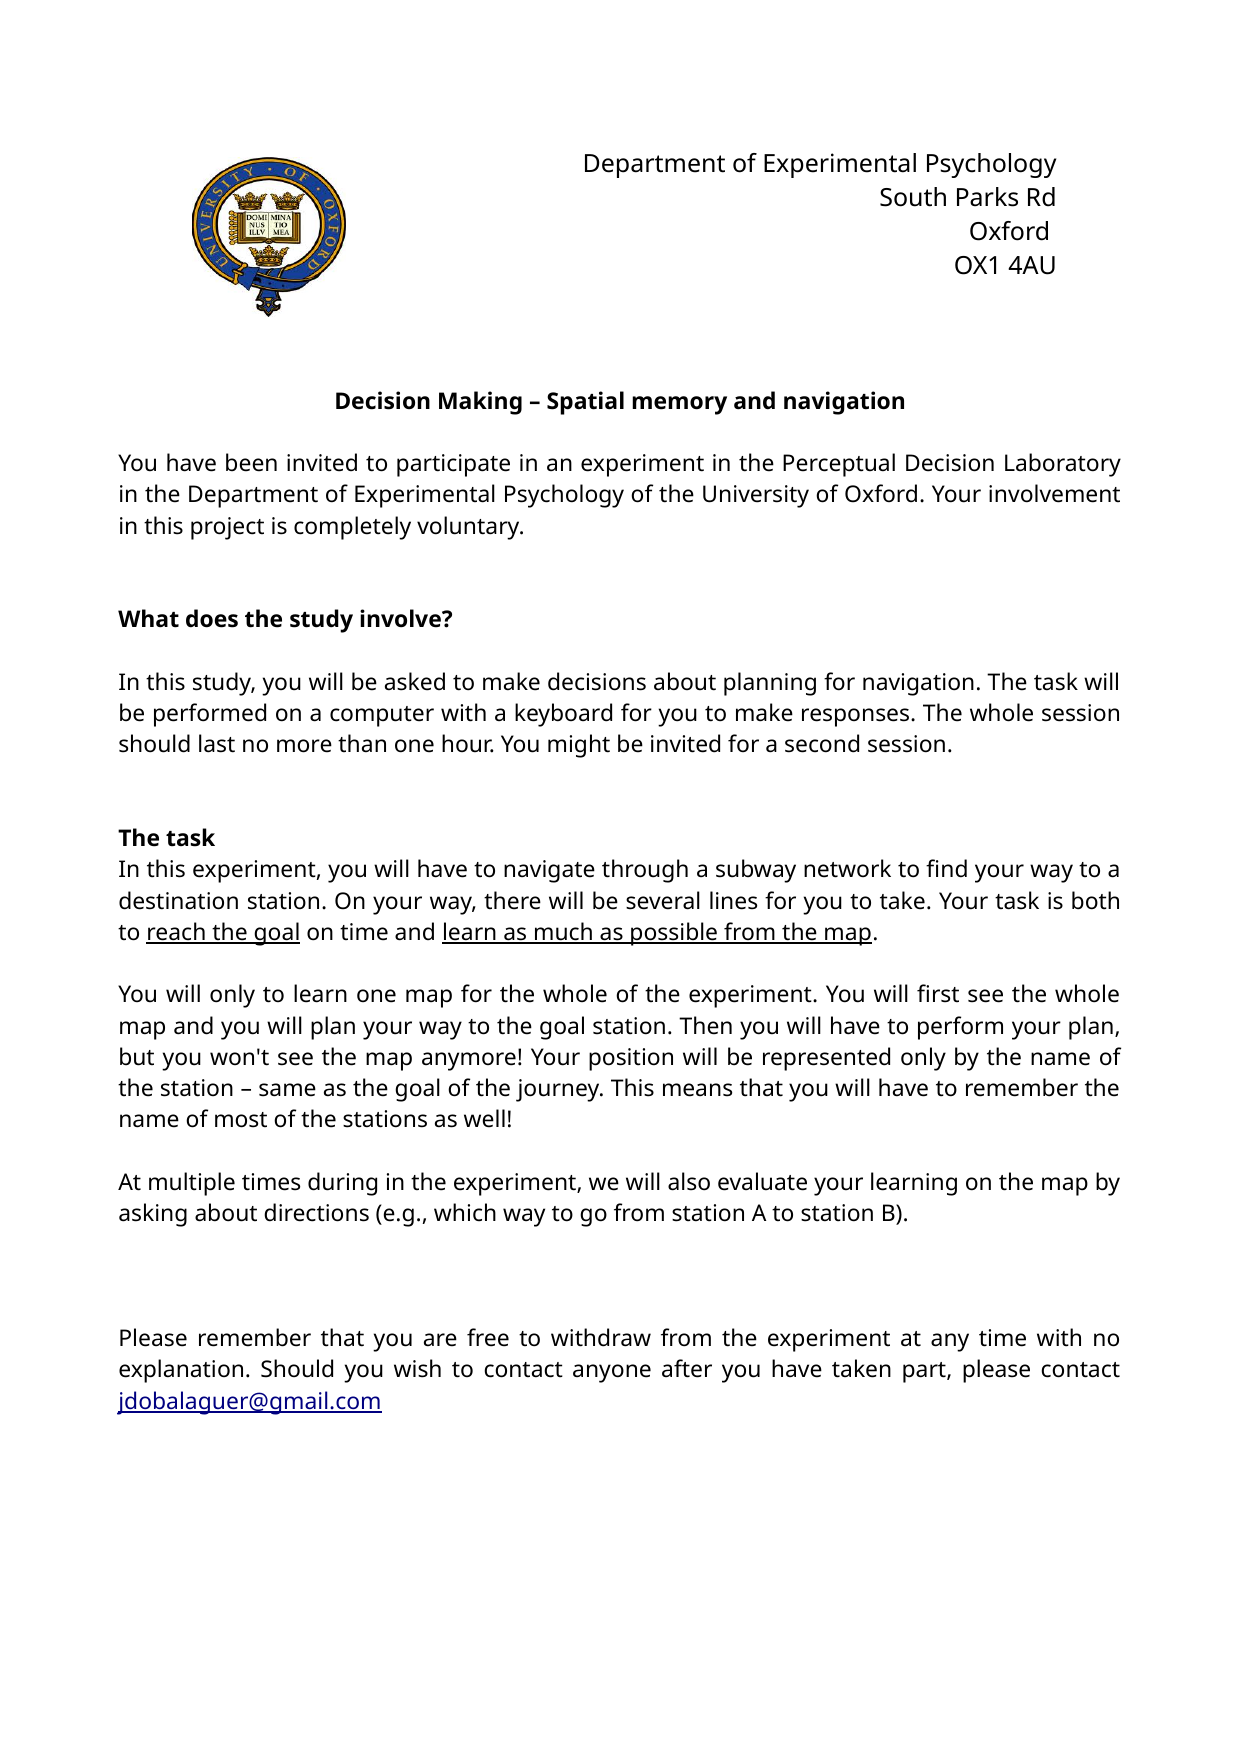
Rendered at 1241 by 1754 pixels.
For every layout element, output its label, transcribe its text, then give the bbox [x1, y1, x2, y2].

text At multiple times during in the experiment, we will also evaluate your learning on the map by asking about directions (e.g., which way to go from station A to station B). [118, 1166, 1122, 1228]
text Please remember that you are free to withdraw from the experiment at any time with no explanation. Should you wish to contact anyone after you have taken part, please contact jdobalaguer@gmail.com [118, 1322, 1122, 1416]
text You have been invited to participate in an experiment in the Perceptual Decision Laboratory in the Department of Experimental Psychology of the University of Oxford. Your involvement in this project is completely voluntary. [118, 447, 1122, 541]
text You will only to learn one map for the whole of the experiment. You will first see the whole map and you will plan your way to the goal station. Then you will have to perform your plan, but you won't see the map anymore! Your position will be represented only by the name of the station – same as the goal of the journey. This means that you will have to remember the name of most of the stations as well! [118, 978, 1122, 1135]
text In this experiment, you will have to navigate through a subway network to find your way to a destination station. On your way, there will be several lines for you to take. Your task is both to reach the goal on time and learn as much as possible from the map. [118, 853, 1122, 947]
text The task [118, 822, 1122, 853]
text What does the study involve? [118, 603, 1122, 635]
text Decision Making – Spatial memory and navigation [118, 385, 1122, 416]
text In this study, you will be asked to make decisions about planning for navigation. The task will be performed on a computer with a keyboard for you to make responses. The whole session should last no more than one hour. You might be invited for a second session. [118, 666, 1122, 760]
picture [192, 157, 346, 317]
